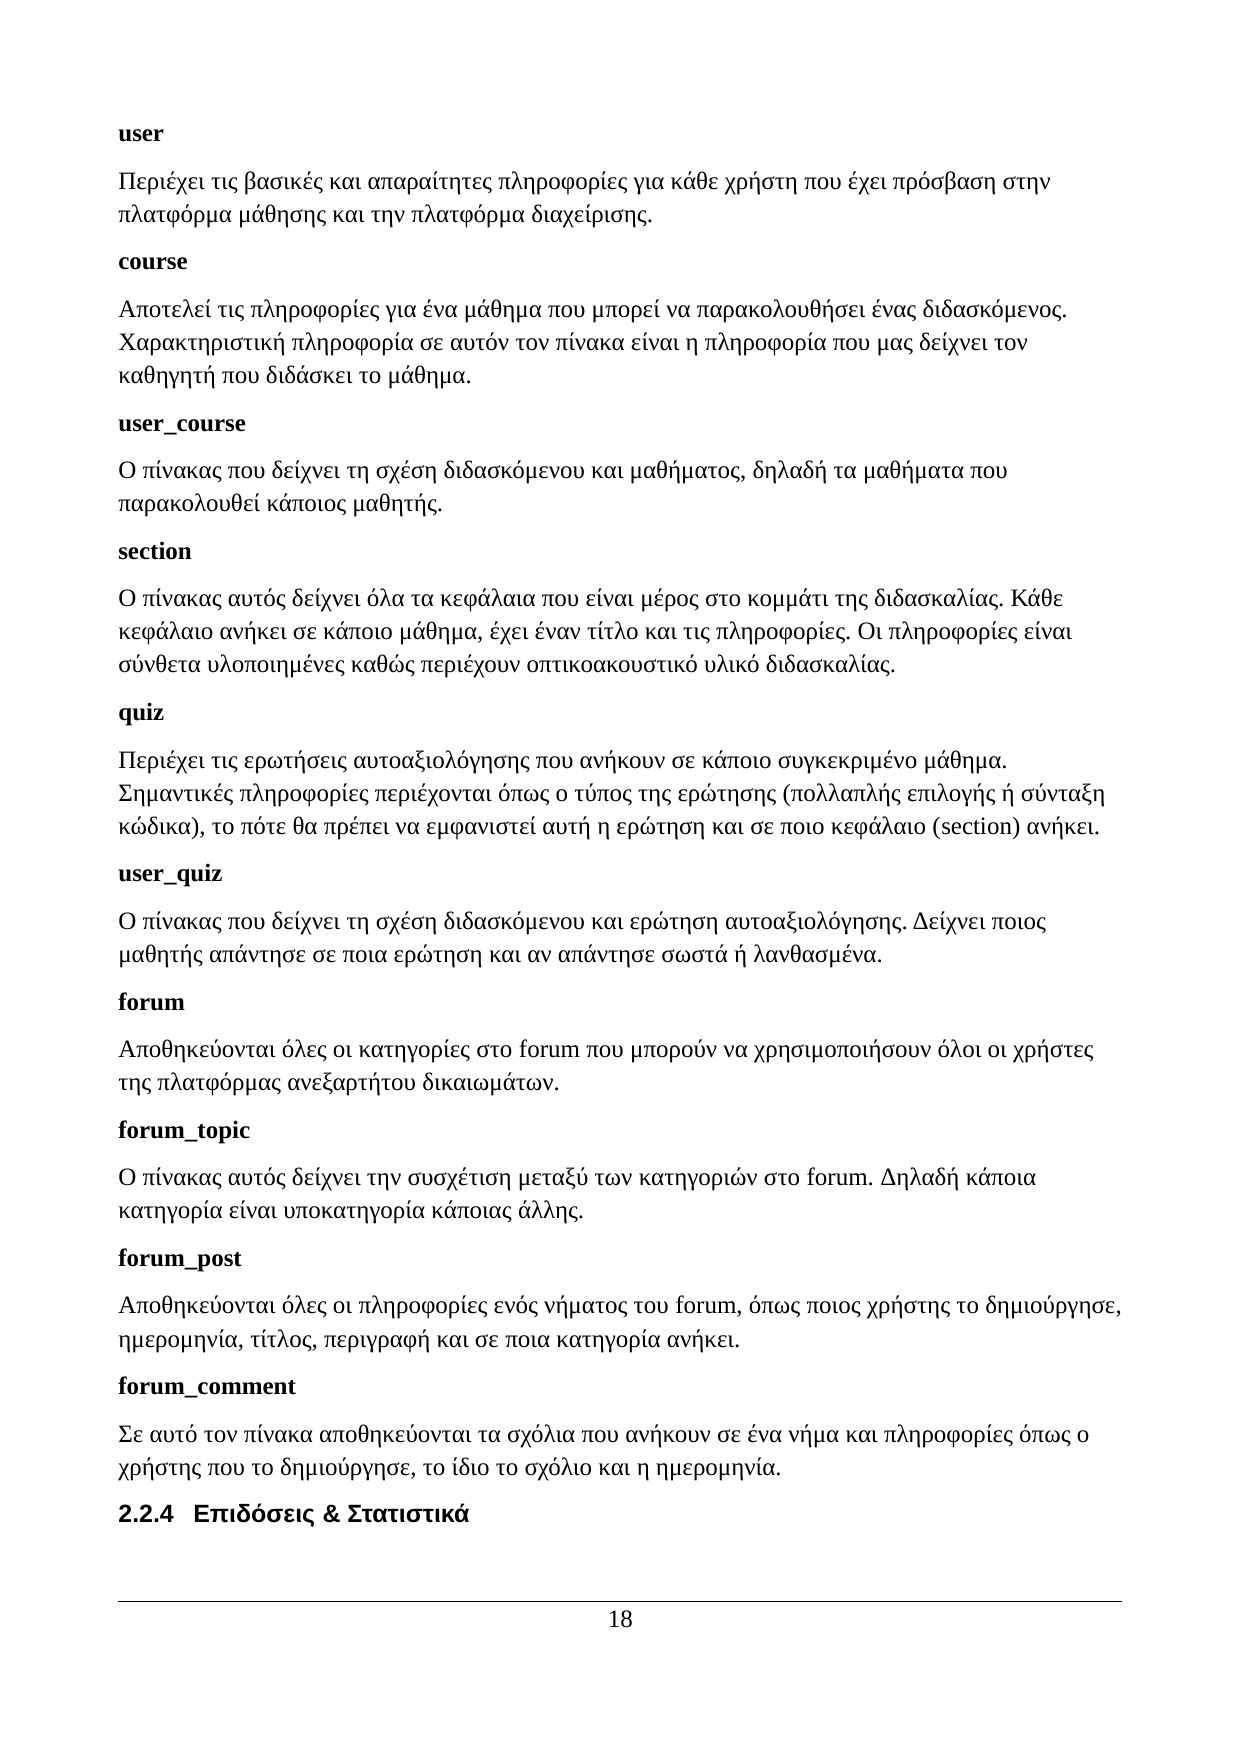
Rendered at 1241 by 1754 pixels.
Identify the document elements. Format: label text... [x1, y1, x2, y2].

text user_quiz [118, 858, 1122, 887]
text forum_topic [118, 1115, 1122, 1143]
text section [118, 536, 1122, 564]
text Ο πίνακας που δείχνει τη σχέση διδασκόμενου και ερώτηση αυτοαξιολόγησης. Δείχνει ποιος μαθητής απάντησε σε ποια ερώτηση και αν απάντησε σωστά ή λανθασμένα. [118, 906, 1122, 968]
text Αποθηκεύονται όλες οι πληροφορίες ενός νήματος του forum, όπως ποιος χρήστης το δημιούργησε, ημερομηνία, τίτλος, περιγραφή και σε ποια κατηγορία ανήκει. [118, 1291, 1122, 1352]
text Ο πίνακας αυτός δείχνει όλα τα κεφάλαια που είναι μέρος στο κομμάτι της διδασκαλίας. Κάθε κεφάλαιο ανήκει σε κάποιο μάθημα, έχει έναν τίτλο και τις πληροφορίες. Οι πληροφορίες είναι σύνθετα υλοποιημένες καθώς περιέχουν οπτικοακουστικό υλικό διδασκαλίας. [118, 583, 1122, 678]
text forum_post [118, 1243, 1122, 1272]
text Σε αυτό τον πίνακα αποθηκεύονται τα σχόλια που ανήκουν σε ένα νήμα και πληροφορίες όπως ο χρήστης που το δημιούργησε, το ίδιο το σχόλιο και η ημερομηνία. [118, 1419, 1122, 1481]
text forum [118, 987, 1122, 1015]
text Αποτελεί τις πληροφορίες για ένα μάθημα που μπορεί να παρακολουθήσει ένας διδασκόμενος. Χαρακτηριστική πληροφορία σε αυτόν τον πίνακα είναι η πληροφορία που μας δείχνει τον καθηγητή που διδάσκει το μάθημα. [118, 294, 1122, 389]
text course [118, 246, 1122, 275]
text O πίνακας αυτός δείχνει την συσχέτιση μεταξύ των κατηγοριών στο forum. Δηλαδή κάποια κατηγορία είναι υποκατηγορία κάποιας άλλης. [118, 1162, 1122, 1224]
text user_course [118, 408, 1122, 436]
text quiz [118, 697, 1122, 726]
text Περιέχει τις ερωτήσεις αυτοαξιολόγησης που ανήκουν σε κάποιο συγκεκριμένο μάθημα. Σημαντικές πληροφορίες περιέχονται όπως ο τύπος της ερώτησης (πολλαπλής επιλογής ή σύνταξη κώδικα), το πότε θα πρέπει να εμφανιστεί αυτή η ερώτηση και σε ποιο κεφάλαιο (section) ανήκει. [118, 745, 1122, 839]
text Αποθηκεύονται όλες οι κατηγορίες στο forum που μπορούν να χρησιμοποιήσουν όλοι οι χρήστες της πλατφόρμας ανεξαρτήτου δικαιωμάτων. [118, 1034, 1122, 1096]
text Περιέχει τις βασικές και απαραίτητες πληροφορίες για κάθε χρήστη που έχει πρόσβαση στην πλατφόρμα μάθησης και την πλατφόρμα διαχείρισης. [118, 166, 1122, 227]
subtitle Επιδόσεις & Στατιστικά [118, 1499, 1122, 1528]
text Ο πίνακας που δείχνει τη σχέση διδασκόμενου και μαθήματος, δηλαδή τα μαθήματα που παρακολουθεί κάποιος μαθητής. [118, 455, 1122, 517]
text user [118, 118, 1122, 147]
text forum_comment [118, 1371, 1122, 1400]
